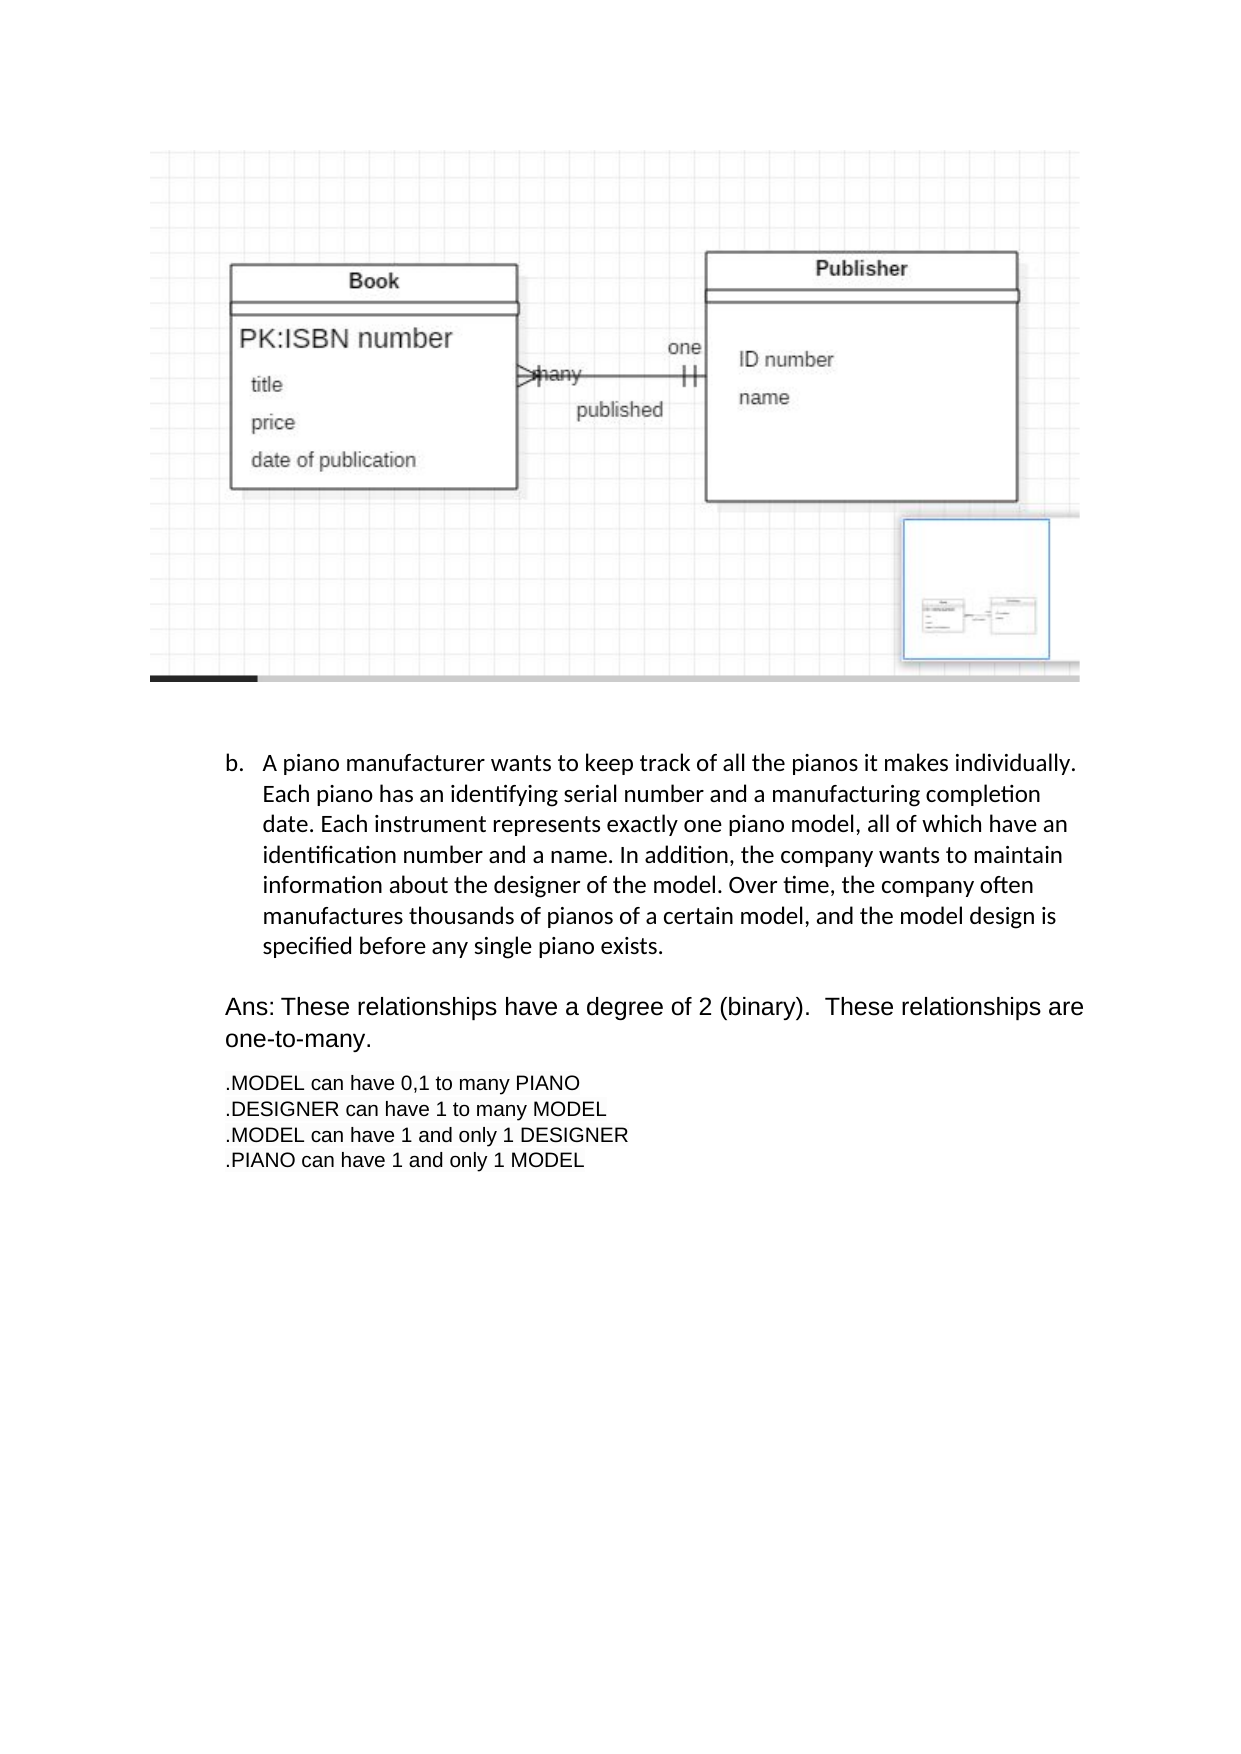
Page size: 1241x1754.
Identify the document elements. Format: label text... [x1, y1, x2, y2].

text .MODEL can have 0,1 to many PIANO .DESIGNER can have 1 to many MODEL .MODEL can have 1 and only 1 DESIGNER .PIANO can have 1 and only 1 MODEL [225, 1071, 1090, 1172]
list A piano manufacturer wants to keep track of all the pianos it makes individually. Each piano has an identifying serial number and a manufacturing completion date. Each instrument represents exactly one piano model, all of which have an identification number and a name. In addition, the company wants to maintain information about the designer of the model. Over time, the company often manufactures thousands of pianos of a certain model, and the model design is specified before any single piano exists. [225, 747, 1090, 961]
text Ans: These relationships have a degree of 2 (binary). These relationships are one-to-many. [225, 991, 1090, 1053]
